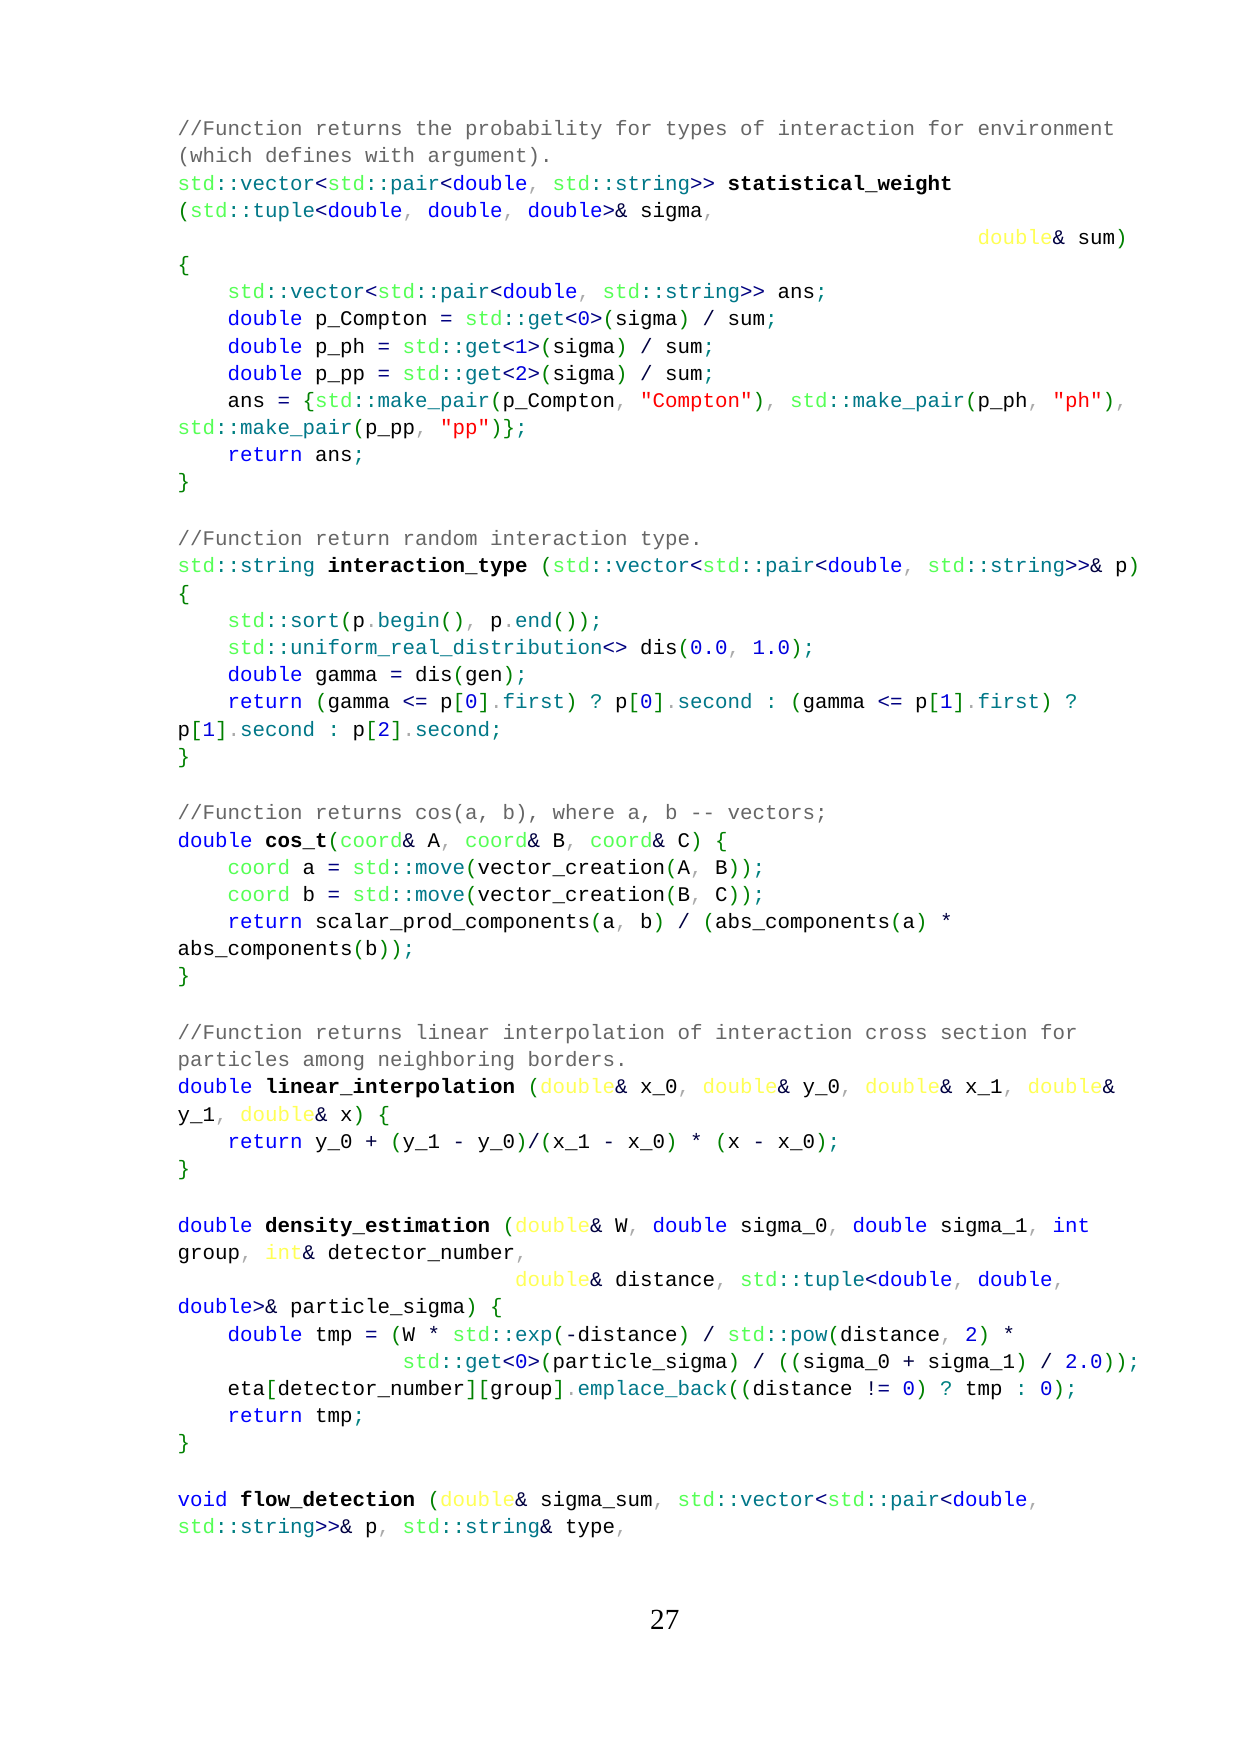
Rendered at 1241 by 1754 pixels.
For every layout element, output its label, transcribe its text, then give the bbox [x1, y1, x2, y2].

text std::string interaction_type (std::vector<std::pair<double, std::string>>& p) { [177, 555, 1152, 606]
text coord b = std::move(vector_creation(B, C)); [177, 884, 1152, 908]
text double linear_interpolation (double& x_0, double& y_0, double& x_1, double& y_1, double& x) { [177, 1077, 1152, 1127]
text double tmp = (W * std::exp(-distance) / std::pow(distance, 2) * [177, 1323, 1152, 1347]
text ans = {std::make_pair(p_Compton, "Compton"), std::make_pair(p_ph, "ph"), std::make_pair(p_pp, "pp")}; [177, 390, 1152, 441]
text double& sum) { [177, 227, 1152, 278]
text double p_ph = std::get<1>(sigma) / sum; [177, 336, 1152, 359]
text return tmp; [177, 1405, 1152, 1429]
text double& distance, std::tuple<double, double, double>& particle_sigma) { [177, 1269, 1152, 1320]
text double gamma = dis(gen); [177, 664, 1152, 688]
text std::uniform_real_distribution<> dis(0.0, 1.0); [177, 637, 1152, 661]
text double p_Compton = std::get<0>(sigma) / sum; [177, 308, 1152, 332]
text double cos_t(coord& A, coord& B, coord& C) { [177, 829, 1152, 853]
text double p_pp = std::get<2>(sigma) / sum; [177, 363, 1152, 386]
text return scalar_prod_components(a, b) / (abs_components(a) * abs_components(b)); [177, 911, 1152, 962]
text //Function returns linear interpolation of interaction cross section for particles among neighboring borders. [177, 1022, 1152, 1073]
text return y_0 + (y_1 - y_0)/(x_1 - x_0) * (x - x_0); [177, 1131, 1152, 1154]
text //Function returns cos(a, b), where a, b -- vectors; [177, 802, 1152, 826]
text coord a = std::move(vector_creation(A, B)); [177, 857, 1152, 880]
text std::vector<std::pair<double, std::string>> ans; [177, 281, 1152, 305]
text //Function return random interaction type. [177, 528, 1152, 552]
text double density_estimation (double& W, double sigma_0, double sigma_1, int group, int& detector_number, [177, 1215, 1152, 1266]
text std::get<0>(particle_sigma) / ((sigma_0 + sigma_1) / 2.0)); [177, 1351, 1152, 1374]
text std::vector<std::pair<double, std::string>> statistical_weight (std::tuple<double, double, double>& sigma, [177, 172, 1152, 223]
text } [177, 472, 1152, 495]
text return (gamma <= p[0].first) ? p[0].second : (gamma <= p[1].first) ? p[1].second : p[2].second; [177, 691, 1152, 742]
text return ans; [177, 444, 1152, 468]
text } [177, 966, 1152, 989]
text //Function returns the probability for types of interaction for environment (which defines with argument). [177, 118, 1152, 169]
text } [177, 1432, 1152, 1456]
text } [177, 1158, 1152, 1182]
text eta[detector_number][group].emplace_back((distance != 0) ? tmp : 0); [177, 1378, 1152, 1402]
text void flow_detection (double& sigma_sum, std::vector<std::pair<double, std::string>>& p, std::string& type, [177, 1489, 1152, 1540]
text std::sort(p.begin(), p.end()); [177, 610, 1152, 633]
text } [177, 746, 1152, 769]
